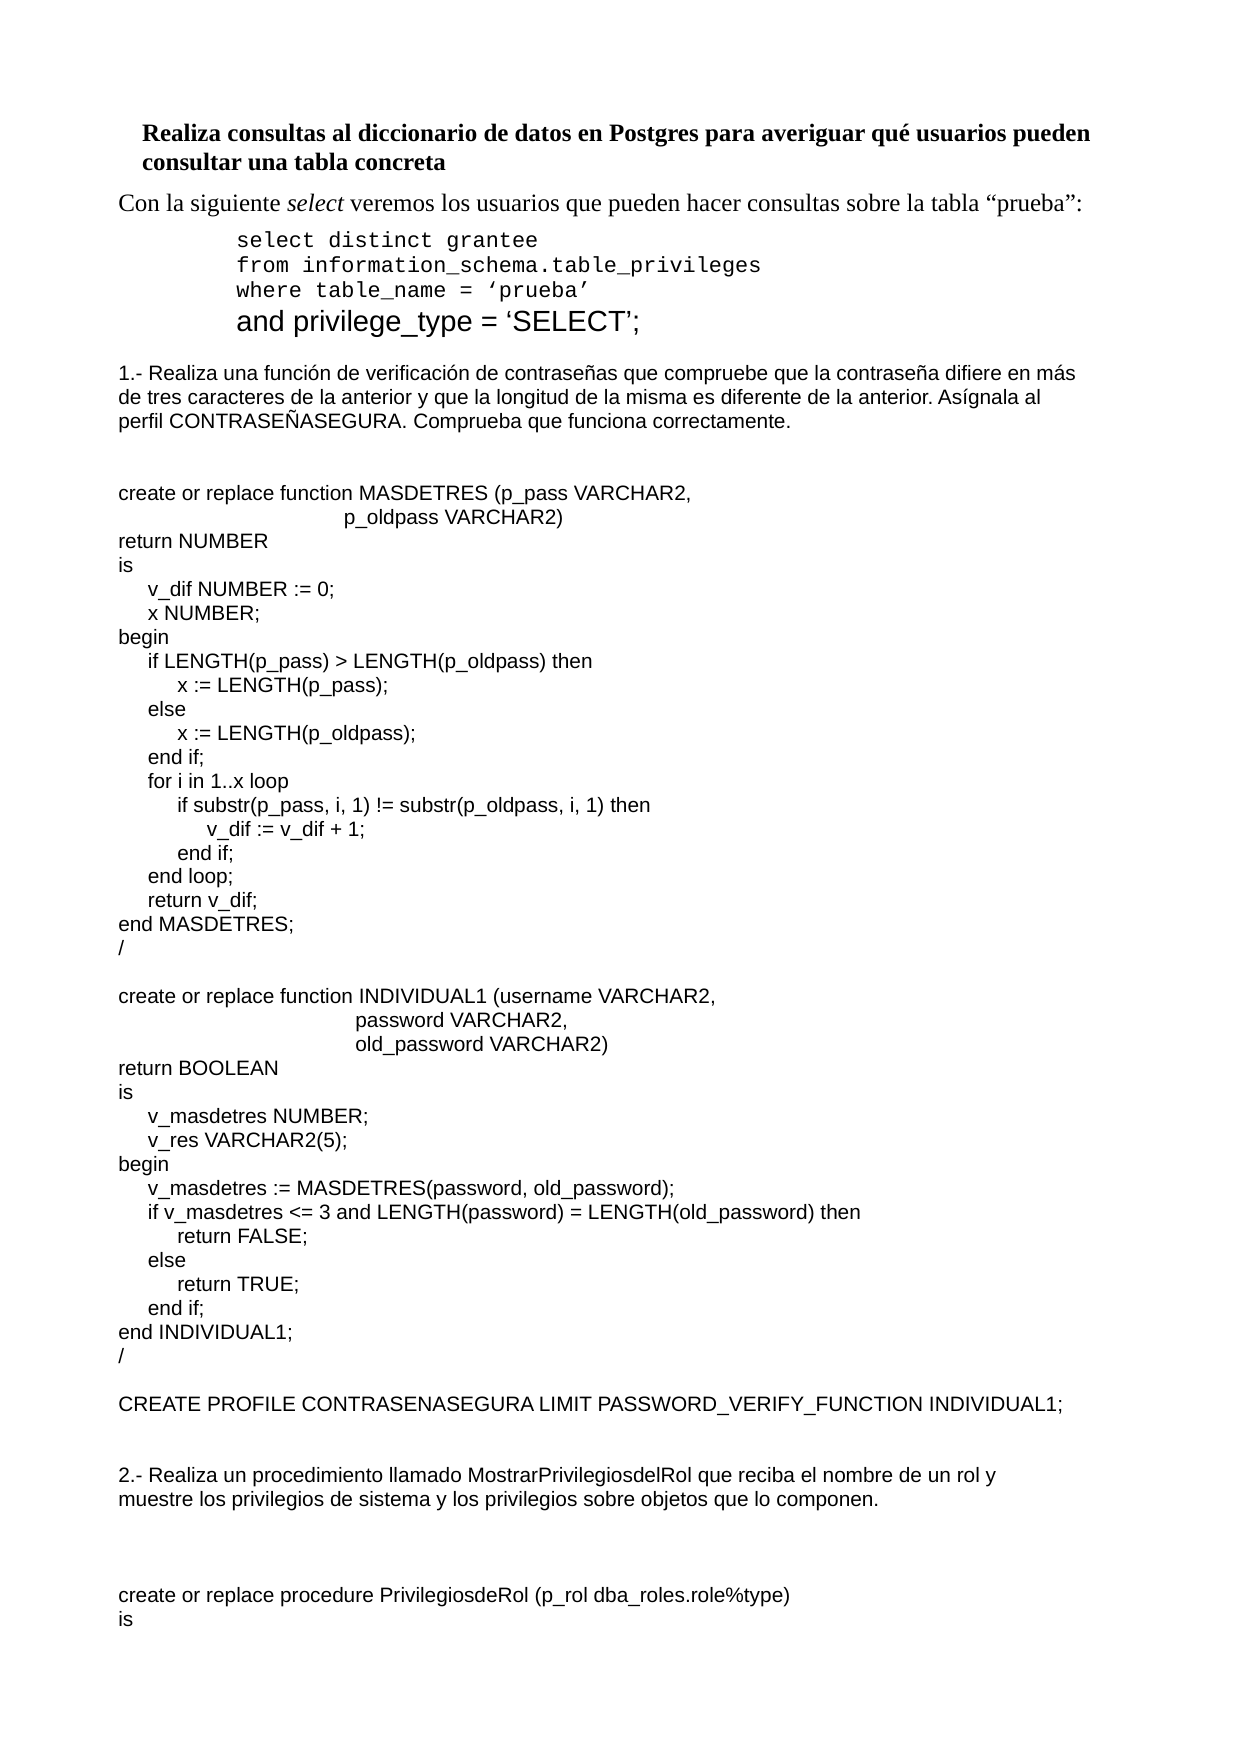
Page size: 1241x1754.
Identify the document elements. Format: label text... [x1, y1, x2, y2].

text v_masdetres := MASDETRES(password, old_password); [118, 1176, 1122, 1200]
text for i in 1..x loop [118, 768, 1122, 792]
text return FALSE; [118, 1224, 1122, 1248]
text end if; [118, 1296, 1122, 1319]
text 1.- Realiza una función de verificación de contraseñas que compruebe que la contraseña difiere en más [118, 361, 1122, 385]
text 2.- Realiza un procedimiento llamado MostrarPrivilegiosdelRol que reciba el nombre de un rol y [118, 1463, 1122, 1487]
text x := LENGTH(p_oldpass); [118, 721, 1122, 744]
text begin [118, 625, 1122, 649]
text return v_dif; [118, 888, 1122, 912]
text v_dif NUMBER := 0; [118, 577, 1122, 601]
text where table_name = ‘prueba’ [236, 279, 1122, 304]
text CREATE PROFILE CONTRASENASEGURA LIMIT PASSWORD_VERIFY_FUNCTION INDIVIDUAL1; [118, 1391, 1122, 1415]
text create or replace function INDIVIDUAL1 (username VARCHAR2, [118, 984, 1122, 1008]
subtitle Realiza consultas al diccionario de datos en Postgres para averiguar qué usuarios pueden consultar una tabla concreta [142, 118, 1122, 176]
text perfil CONTRASEÑASEGURA. Comprueba que funciona correctamente. [118, 409, 1122, 433]
text end if; [118, 840, 1122, 864]
text end if; [118, 744, 1122, 768]
text is [118, 553, 1122, 577]
text / [118, 936, 1122, 960]
text return NUMBER [118, 529, 1122, 553]
text if LENGTH(p_pass) > LENGTH(p_oldpass) then [118, 649, 1122, 673]
text create or replace function MASDETRES (p_pass VARCHAR2, [118, 481, 1122, 505]
text is [118, 1080, 1122, 1104]
text return TRUE; [118, 1272, 1122, 1296]
text x NUMBER; [118, 601, 1122, 625]
text de tres caracteres de la anterior y que la longitud de la misma es diferente de la anterior. Asígnala al [118, 385, 1122, 409]
text p_oldpass VARCHAR2) [118, 505, 1122, 529]
text Con la siguiente select veremos los usuarios que pueden hacer consultas sobre la tabla “prueba”: [118, 188, 1122, 217]
text end MASDETRES; [118, 912, 1122, 936]
text / [118, 1343, 1122, 1367]
text select distinct grantee [236, 229, 1122, 254]
text return BOOLEAN [118, 1056, 1122, 1080]
text v_res VARCHAR2(5); [118, 1128, 1122, 1152]
text create or replace procedure PrivilegiosdeRol (p_rol dba_roles.role%type) [118, 1583, 1122, 1607]
text is [118, 1607, 1122, 1631]
text password VARCHAR2, [118, 1008, 1122, 1032]
text else [118, 1248, 1122, 1272]
text v_masdetres NUMBER; [118, 1104, 1122, 1128]
text if substr(p_pass, i, 1) != substr(p_oldpass, i, 1) then [118, 792, 1122, 816]
text if v_masdetres <= 3 and LENGTH(password) = LENGTH(old_password) then [118, 1200, 1122, 1224]
text muestre los privilegios de sistema y los privilegios sobre objetos que lo componen. [118, 1487, 1122, 1511]
text from information_schema.table_privileges [236, 254, 1122, 279]
text end loop; [118, 864, 1122, 888]
text v_dif := v_dif + 1; [118, 816, 1122, 840]
text else [118, 697, 1122, 721]
text begin [118, 1152, 1122, 1176]
text x := LENGTH(p_pass); [118, 673, 1122, 697]
text and privilege_type = ‘SELECT’; [236, 304, 1122, 337]
text end INDIVIDUAL1; [118, 1319, 1122, 1343]
text old_password VARCHAR2) [118, 1032, 1122, 1056]
